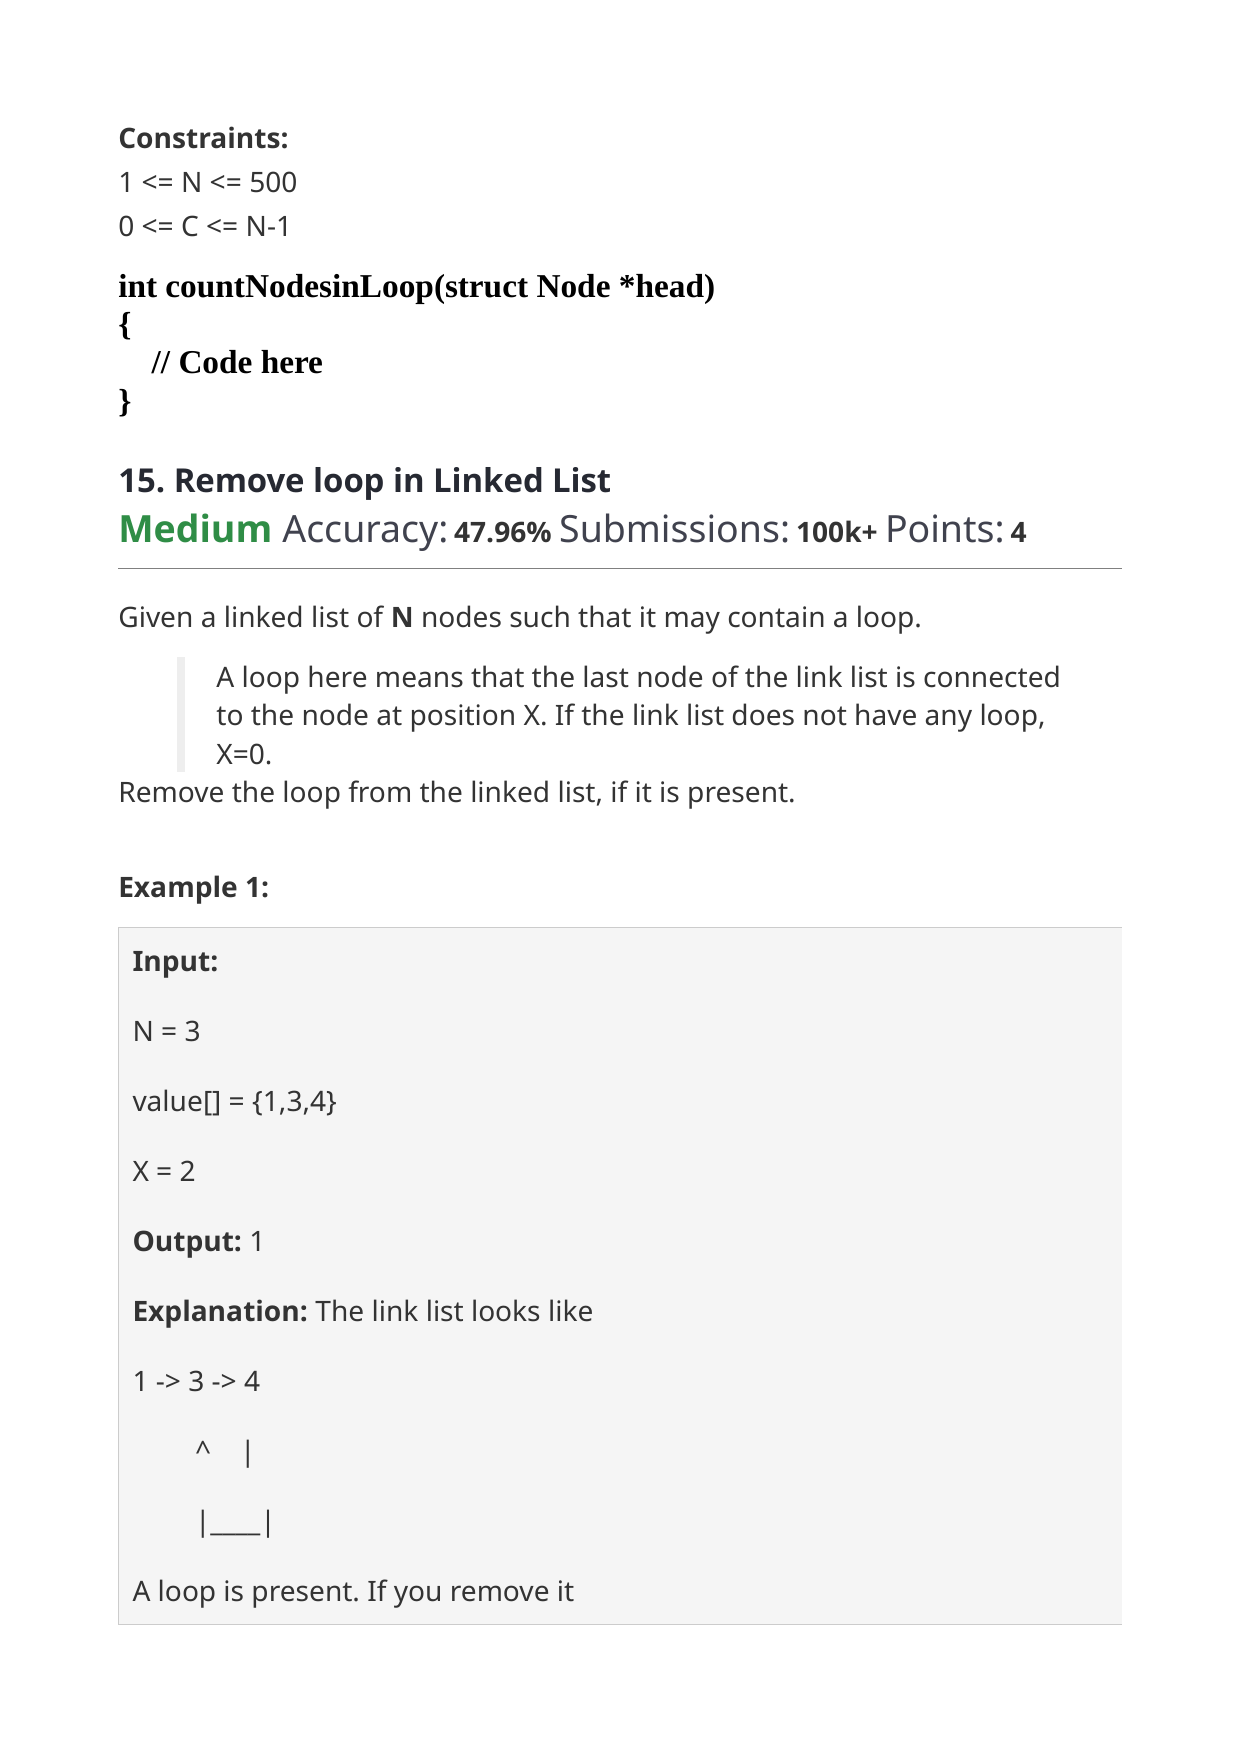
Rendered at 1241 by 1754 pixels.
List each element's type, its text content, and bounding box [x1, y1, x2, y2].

text Example 1: [118, 832, 1122, 906]
text N = 3 [119, 997, 1122, 1050]
text |____| [119, 1487, 1122, 1540]
text 15. Remove loop in Linked List [118, 458, 1122, 502]
text Remove the loop from the linked list, if it is present. [118, 772, 1122, 811]
text ^ | [119, 1417, 1122, 1470]
text int countNodesinLoop(struct Node *head) [118, 266, 1122, 304]
text Given a linked list of N nodes such that it may contain a loop. [118, 598, 1122, 636]
text } [118, 381, 1122, 419]
text X = 2 [119, 1137, 1122, 1190]
text Input: [119, 928, 1122, 980]
text A loop here means that the last node of the link list is connected to the node at position X. If the link list does not have any loop, X=0. [185, 657, 1063, 772]
text Output: 1 [119, 1207, 1122, 1260]
text 1 -> 3 -> 4 [119, 1347, 1122, 1400]
text // Code here [118, 343, 1122, 381]
text Explanation: The link list looks like [119, 1277, 1122, 1330]
text A loop is present. If you remove it [119, 1557, 1122, 1624]
text value[] = {1,3,4} [119, 1067, 1122, 1120]
text { [118, 304, 1122, 343]
text Constraints: 1 <= N <= 500 0 <= C <= N-1 [118, 118, 1122, 244]
text Medium Accuracy: 47.96% Submissions: 100k+ Points: 4 [118, 502, 1099, 553]
